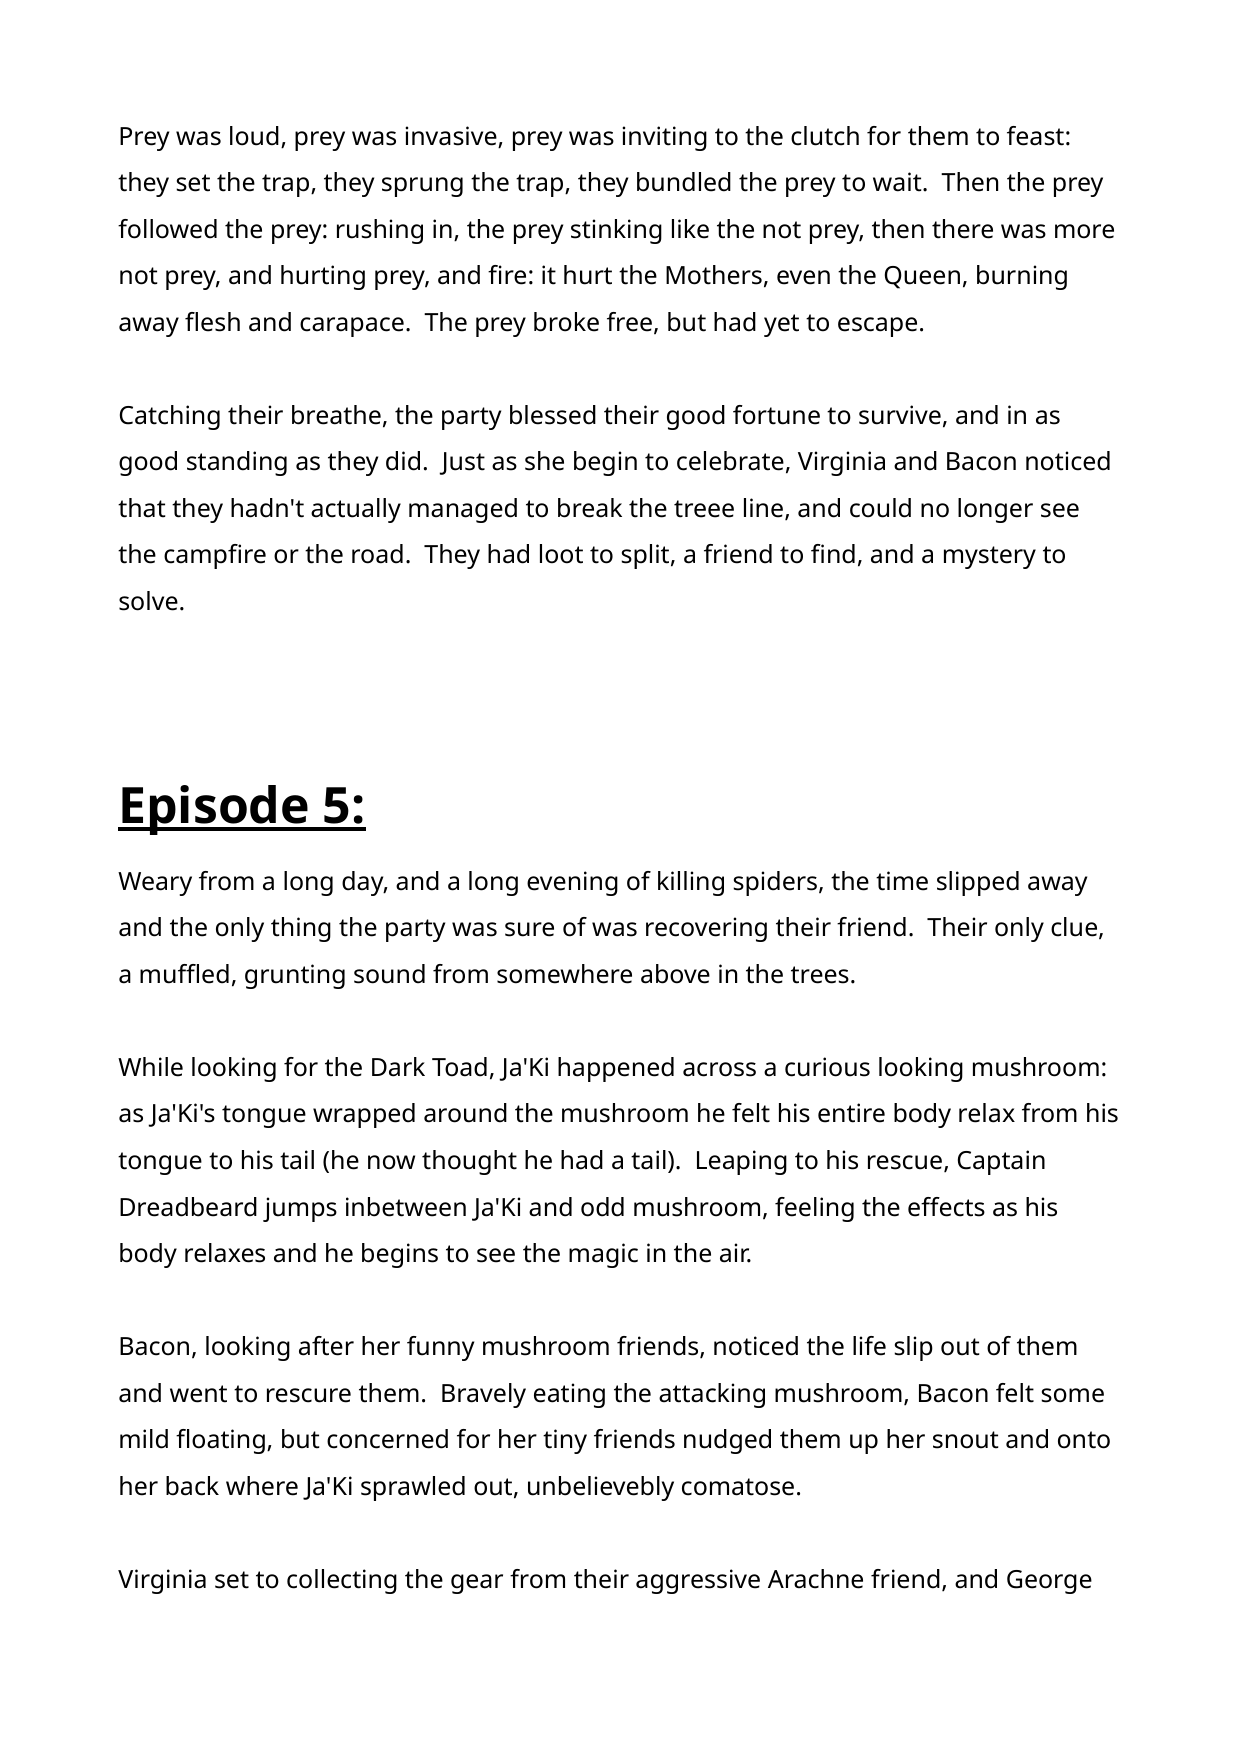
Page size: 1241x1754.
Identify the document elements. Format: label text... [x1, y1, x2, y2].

text Prey was loud, prey was invasive, prey was inviting to the clutch for them to feast: they set the trap, they sprung the trap, they bundled the prey to wait. Then the prey followed the prey: rushing in, the prey stinking like the not prey, then there was more not prey, and hurting prey, and fire: it hurt the Mothers, even the Queen, burning away flesh and carapace. The prey broke free, but had yet to escape. Catching their breathe, the party blessed their good fortune to survive, and in as good standing as they did. Just as she begin to celebrate, Virginia and Bacon noticed that they hadn't actually managed to break the treee line, and could no longer see the campfire or the road. They had loot to split, a friend to find, and a mystery to solve. [118, 118, 1122, 618]
text While looking for the Dark Toad, Ja'Ki happened across a curious looking mushroom: as Ja'Ki's tongue wrapped around the mushroom he felt his entire body relax from his tongue to his tail (he now thought he had a tail). Leaping to his rescue, Captain Dreadbeard jumps inbetween Ja'Ki and odd mushroom, feeling the effects as his body relaxes and he begins to see the magic in the air. Bacon, looking after her funny mushroom friends, noticed the life slip out of them and went to rescure them. Bravely eating the attacking mushroom, Bacon felt some mild floating, but concerned for her tiny friends nudged them up her snout and onto her back where Ja'Ki sprawled out, unbelievebly comatose. [118, 1049, 1122, 1503]
text Weary from a long day, and a long evening of killing spiders, the time slipped away and the only thing the party was sure of was recovering their friend. Their only clue, a muffled, grunting sound from somewhere above in the trees. [118, 863, 1122, 990]
text Virginia set to collecting the gear from their aggressive Arachne friend, and George [118, 1562, 1122, 1596]
text Episode 5: [118, 770, 1122, 838]
